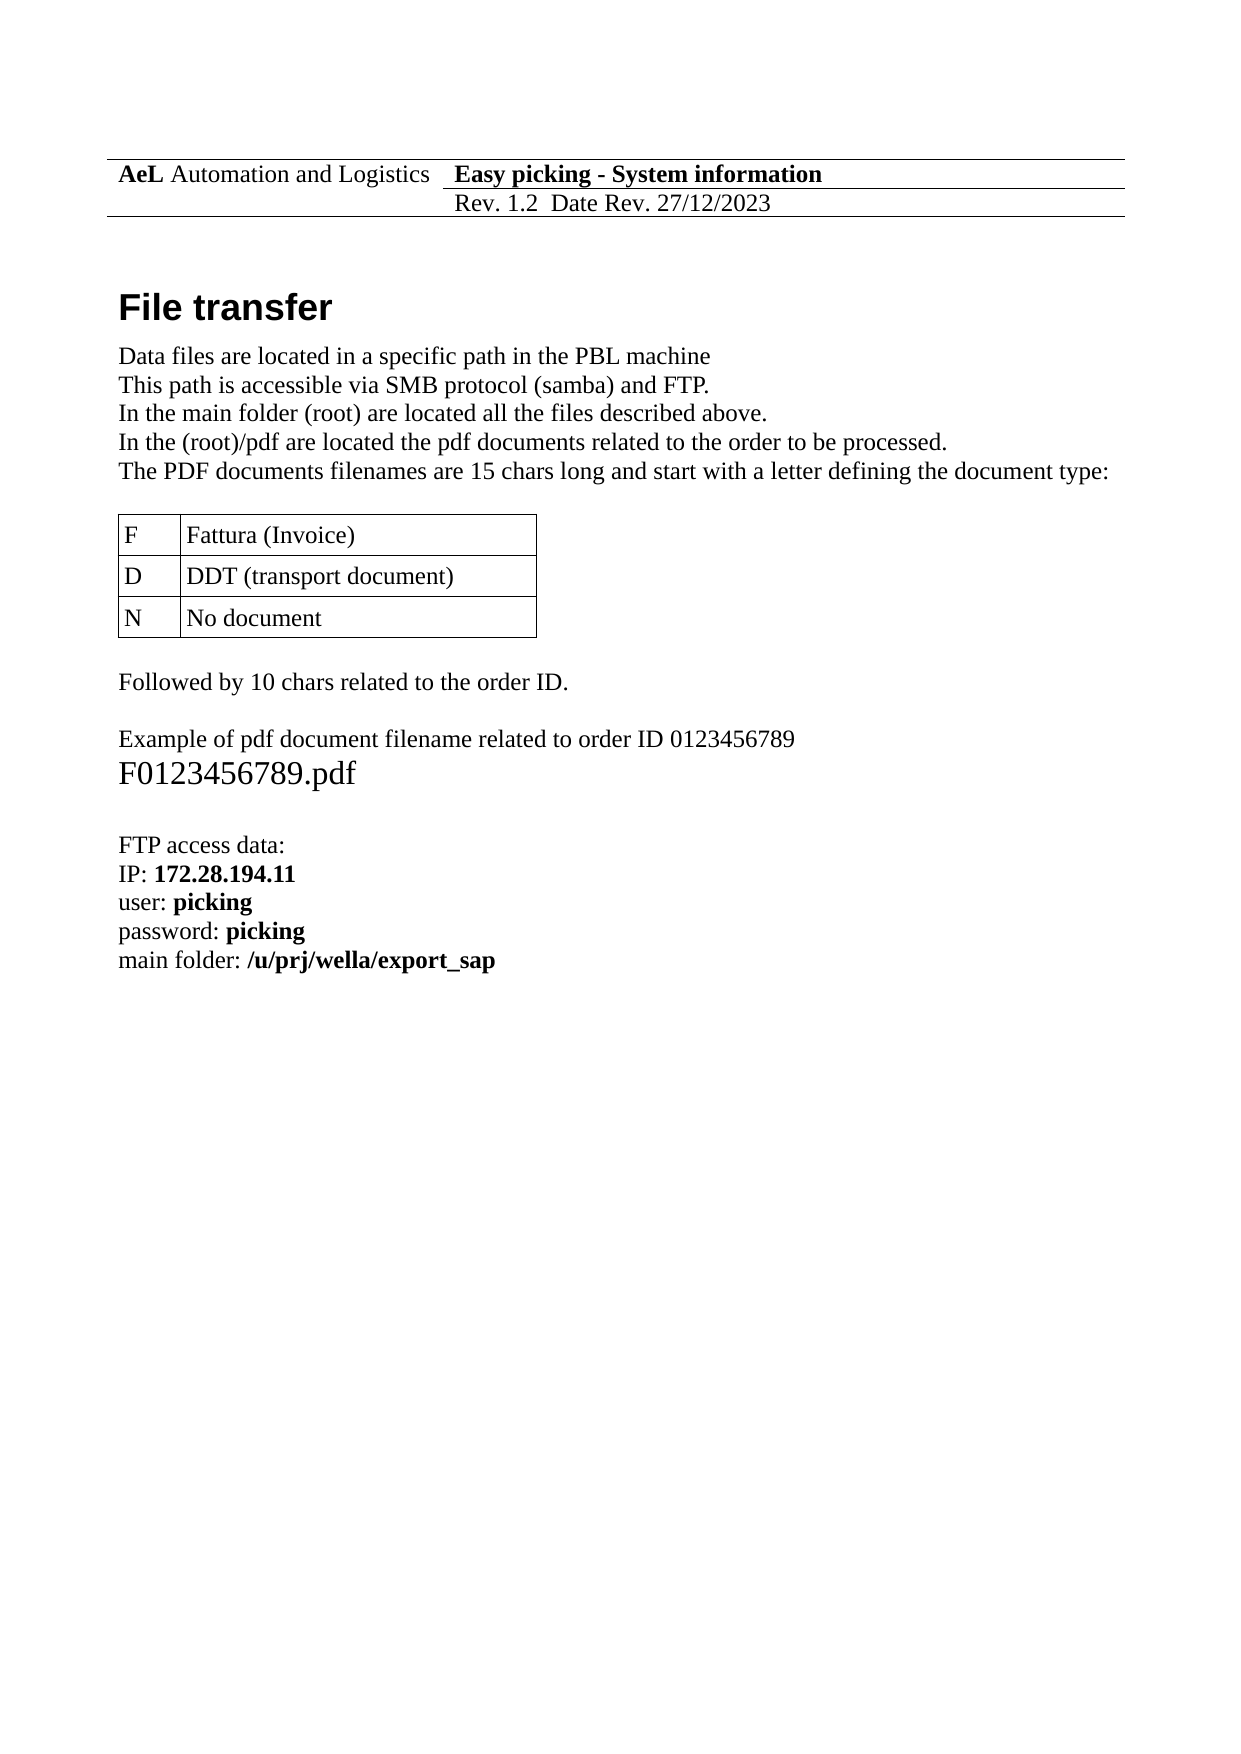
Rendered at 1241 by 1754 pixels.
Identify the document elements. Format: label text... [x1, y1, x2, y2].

table_cell DDT (transport document) [181, 556, 536, 596]
text The PDF documents filenames are 15 chars long and start with a letter defining the document type: [118, 456, 1122, 485]
table_header F [119, 515, 180, 555]
table_cell N [119, 597, 180, 637]
text password: picking [118, 916, 1122, 945]
table_header Fattura (Invoice) [181, 515, 536, 555]
text FTP access data: [118, 830, 1122, 859]
subtitle File transfer [118, 285, 1122, 328]
table_cell D [119, 556, 180, 596]
text F0123456789.pdf [118, 753, 1122, 792]
text IP: 172.28.194.11 [118, 859, 1122, 887]
text In the main folder (root) are located all the files described above. [118, 398, 1122, 427]
text Example of pdf document filename related to order ID 0123456789 [118, 724, 1122, 753]
text This path is accessible via SMB protocol (samba) and FTP. [118, 370, 1122, 398]
text In the (root)/pdf are located the pdf documents related to the order to be processed. [118, 427, 1122, 456]
text Followed by 10 chars related to the order ID. [118, 667, 1122, 696]
text user: picking [118, 887, 1122, 916]
text main folder: /u/prj/wella/export_sap [118, 945, 1122, 974]
text Data files are located in a specific path in the PBL machine [118, 341, 1122, 370]
table_cell No document [181, 597, 536, 637]
